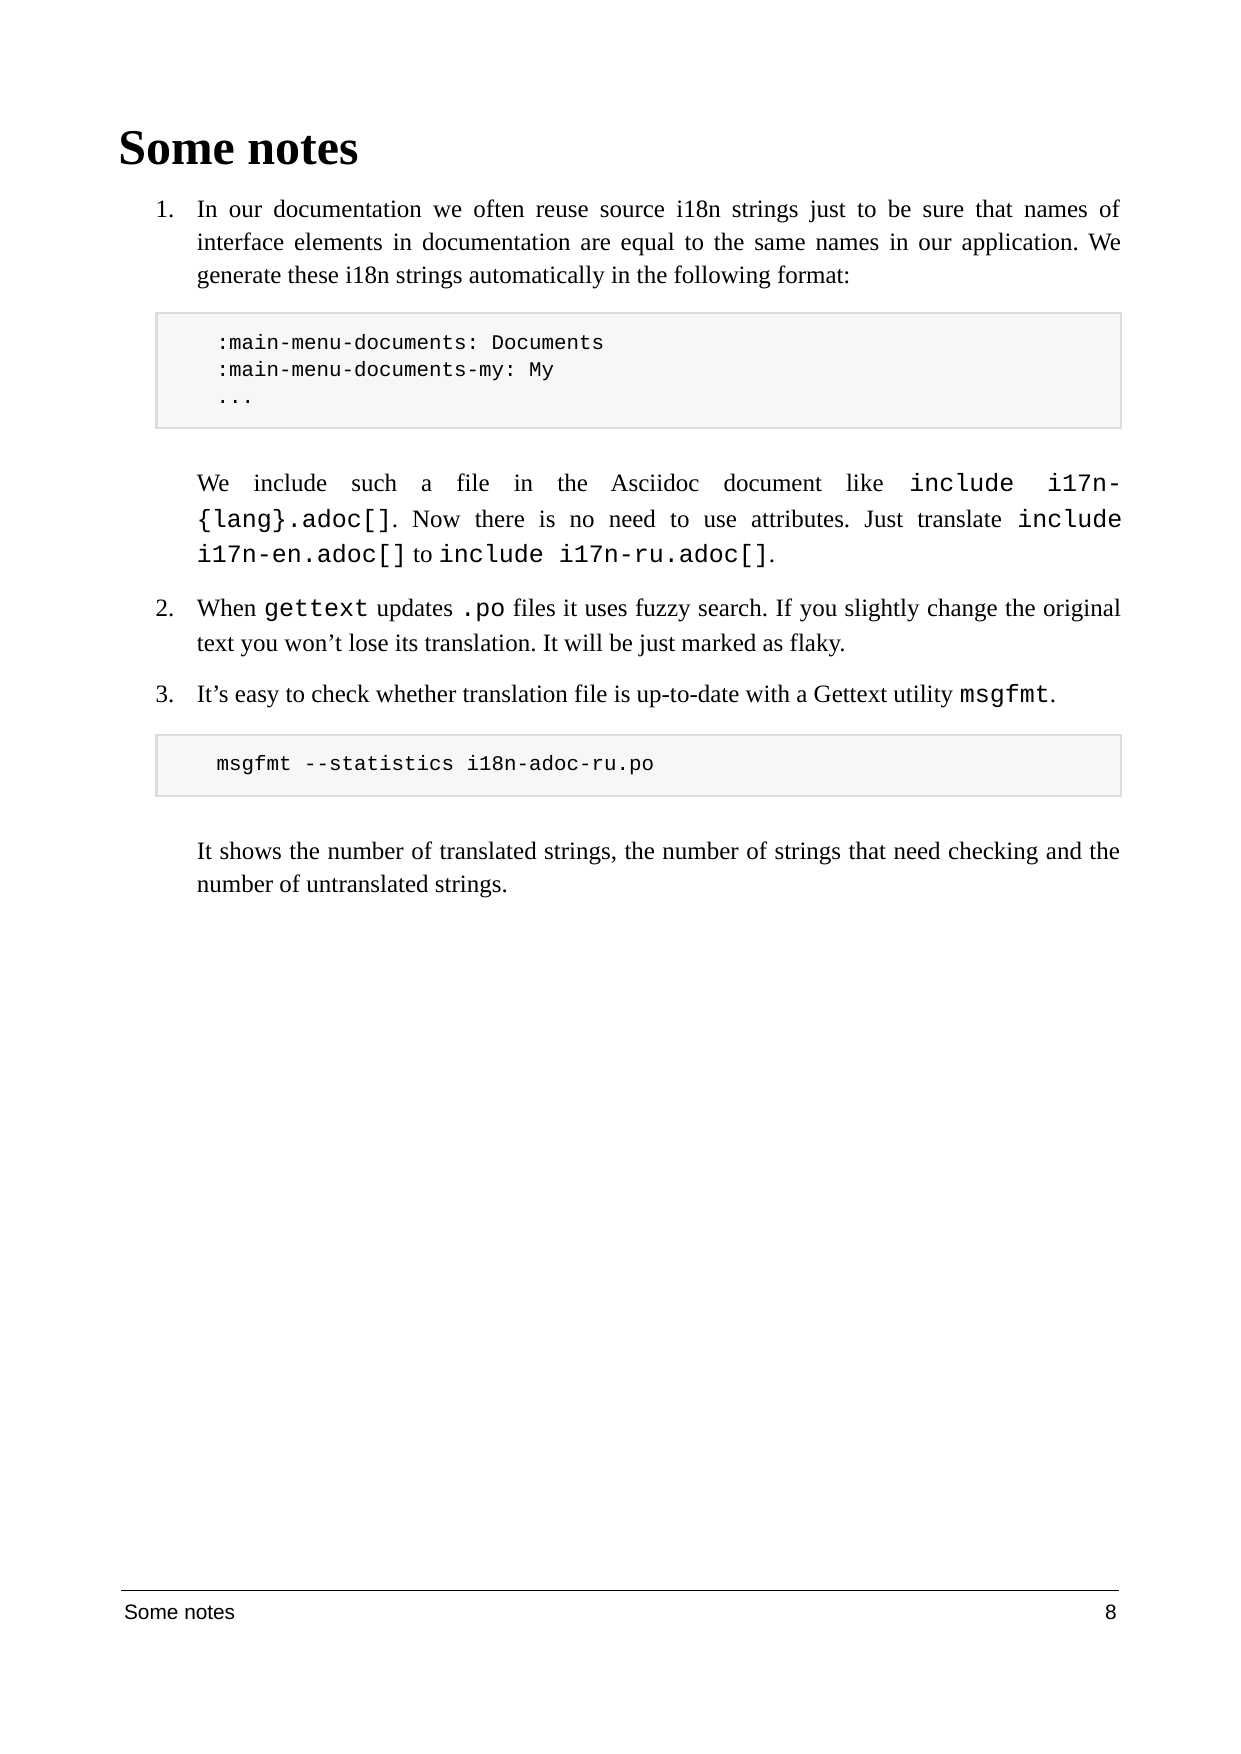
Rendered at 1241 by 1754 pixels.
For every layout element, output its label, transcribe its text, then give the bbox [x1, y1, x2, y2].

list We include such a file in the Asciidoc document like include i17n-{lang}.adoc[]. Now there is no need to use attributes. Just translate include i17n-en.adoc[] to include i17n-ru.adoc[]. [155, 468, 1122, 569]
list When gettext updates .po files it uses fuzzy search. If you slightly change the original text you won’t lose its translation. It will be just marked as flaky. [155, 593, 1122, 657]
list :main-menu-documents: Documents :main-menu-documents-my: My ... [158, 314, 1120, 427]
list msgfmt --statistics i18n-adoc-ru.po [158, 736, 1120, 795]
subtitle Some notes [118, 118, 1122, 176]
list In our documentation we often reuse source i18n strings just to be sure that names of interface elements in documentation are equal to the same names in our application. We generate these i18n strings automatically in the following format: [155, 194, 1122, 289]
list It shows the number of translated strings, the number of strings that need checking and the number of untranslated strings. [155, 836, 1122, 898]
list It’s easy to check whether translation file is up-to-date with a Gettext utility msgfmt. [155, 679, 1122, 710]
